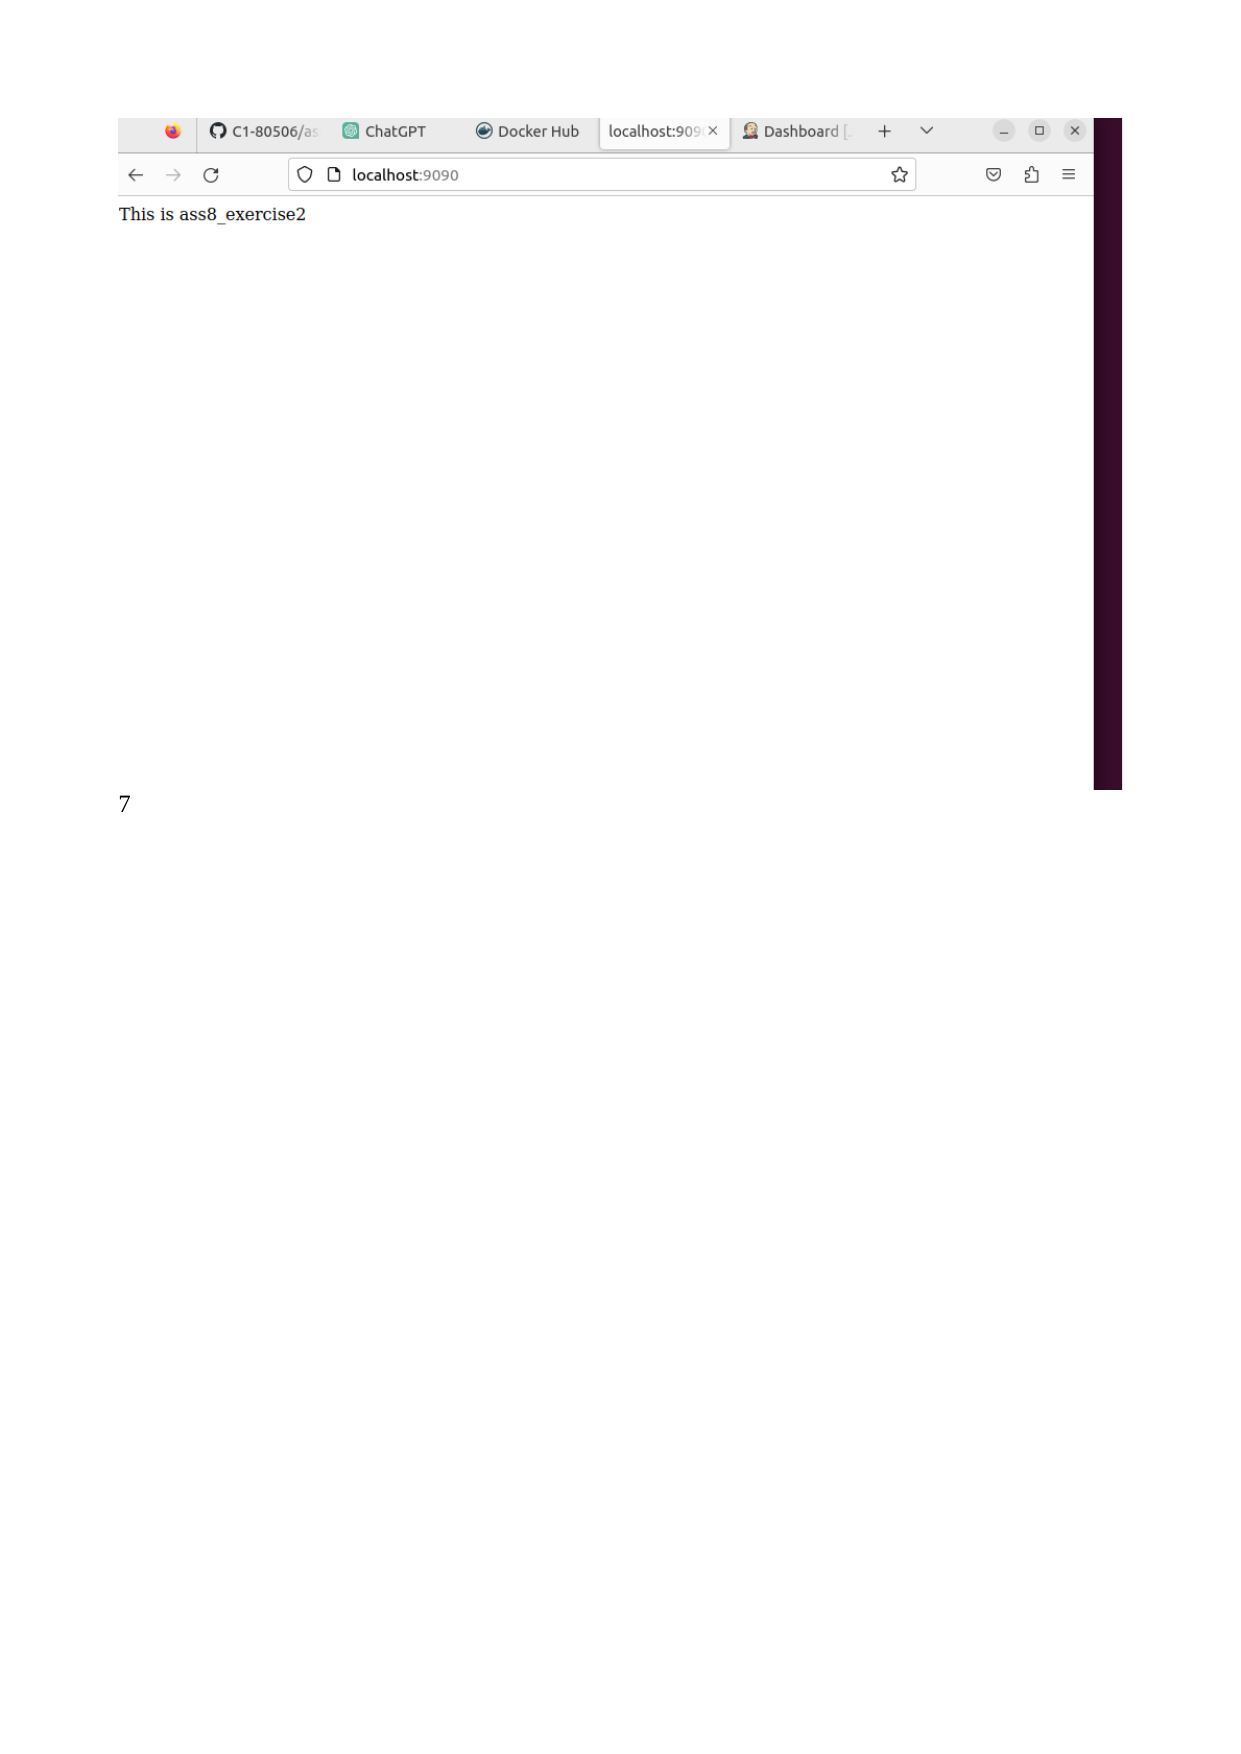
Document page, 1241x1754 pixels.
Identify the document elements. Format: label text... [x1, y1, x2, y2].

text 7 [118, 790, 1122, 818]
picture [118, 118, 1123, 790]
